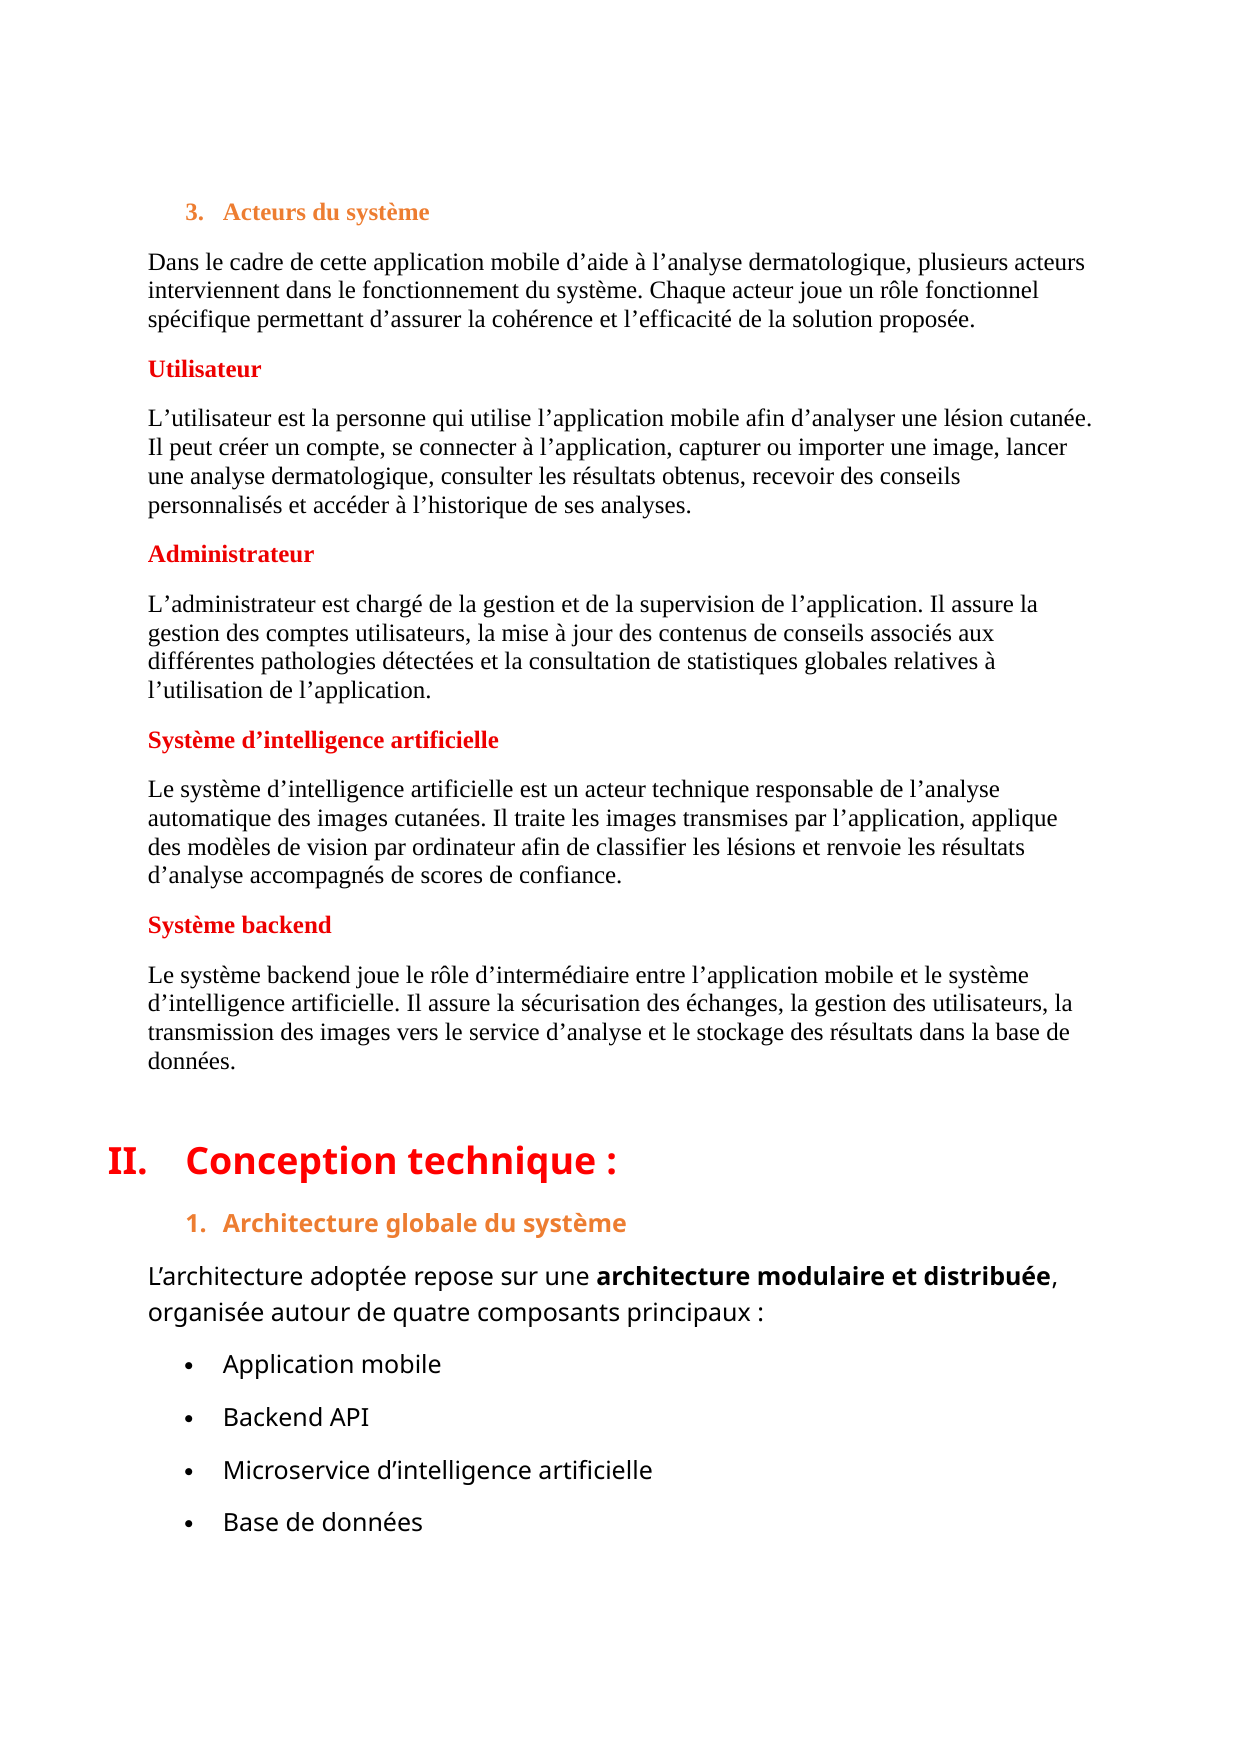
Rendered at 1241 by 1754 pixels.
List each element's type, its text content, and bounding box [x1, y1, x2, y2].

list Application mobile [185, 1347, 1093, 1381]
text Système backend [148, 910, 1093, 939]
list Base de données [185, 1505, 1093, 1539]
text Utilisateur [148, 354, 1093, 383]
text L’architecture adoptée repose sur une architecture modulaire et distribuée, organisée autour de quatre composants principaux : [148, 1258, 1093, 1328]
text Administrateur [148, 539, 1093, 568]
text L’administrateur est chargé de la gestion et de la supervision de l’application. Il assure la gestion des comptes utilisateurs, la mise à jour des contenus de conseils associés aux différentes pathologies détectées et la consultation de statistiques globales relatives à l’utilisation de l’application. [148, 589, 1093, 704]
text Le système backend joue le rôle d’intermédiaire entre l’application mobile et le système d’intelligence artificielle. Il assure la sécurisation des échanges, la gestion des utilisateurs, la transmission des images vers le service d’analyse et le stockage des résultats dans la base de données. [148, 960, 1093, 1075]
text Dans le cadre de cette application mobile d’aide à l’analyse dermatologique, plusieurs acteurs interviennent dans le fonctionnement du système. Chaque acteur joue un rôle fonctionnel spécifique permettant d’assurer la cohérence et l’efficacité de la solution proposée. [148, 247, 1093, 333]
list Architecture globale du système [185, 1205, 1093, 1239]
text Le système d’intelligence artificielle est un acteur technique responsable de l’analyse automatique des images cutanées. Il traite les images transmises par l’application, applique des modèles de vision par ordinateur afin de classifier les lésions et renvoie les résultats d’analyse accompagnés de scores de confiance. [148, 774, 1093, 889]
list Conception technique : [148, 1135, 1093, 1186]
list Backend API [185, 1399, 1093, 1434]
list Microservice d’intelligence artificielle [185, 1452, 1093, 1486]
text L’utilisateur est la personne qui utilise l’application mobile afin d’analyser une lésion cutanée. Il peut créer un compte, se connecter à l’application, capturer ou importer une image, lancer une analyse dermatologique, consulter les résultats obtenus, recevoir des conseils personnalisés et accéder à l’historique de ses analyses. [148, 403, 1093, 518]
text Système d’intelligence artificielle [148, 725, 1093, 753]
list Acteurs du système [185, 197, 1093, 226]
